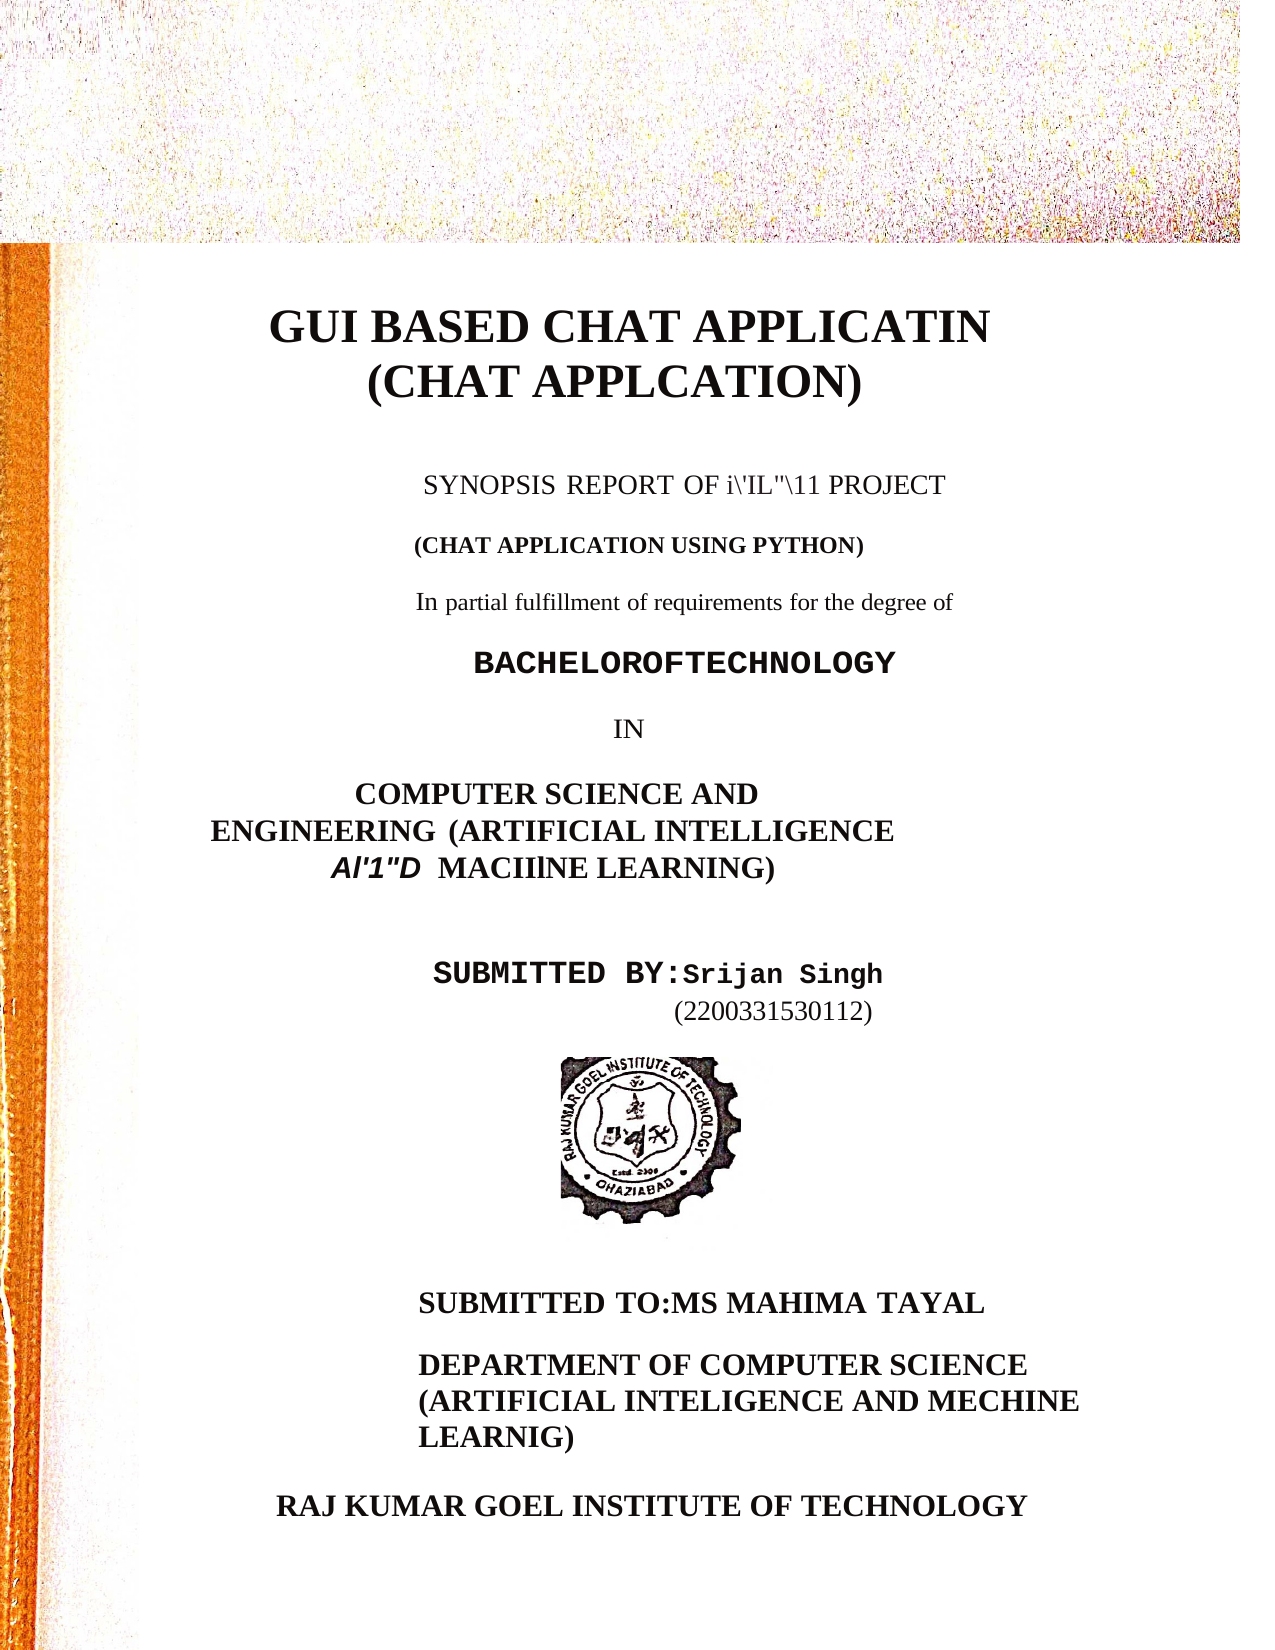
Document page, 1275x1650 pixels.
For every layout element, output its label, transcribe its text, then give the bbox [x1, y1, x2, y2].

text RAJ KUMAR GOEL INSTITUTE OF TECHNOLOGY [272, 1487, 1157, 1523]
title (CHAT APPLCATION) [178, 352, 1157, 408]
text SUBMITTED TO:MS MAHIMA TAYAL [418, 1284, 1157, 1320]
text SYNOPSIS REPORT OF i\'IL"\11 PROJECT [178, 468, 1157, 501]
text IN [178, 712, 928, 744]
text BACHELOROFTECHNOLOGY [178, 647, 1157, 683]
text COMPUTER SCIENCE AND ENGINEERING (ARTIFICIAL INTELLIGENCE Al'1"D MACIIlNE LEARNING) [178, 776, 928, 886]
picture [0, 0, 1240, 1650]
text (2200331530112) [433, 993, 1157, 1028]
text DEPARTMENT OF COMPUTER SCIENCE (ARTIFICIAL INTELIGENCE AND MECHINE LEARNIG) [418, 1347, 1157, 1454]
text SUBMITTED BY:Srijan Singh [433, 957, 1157, 993]
text (CHAT APPLICATION USING PYTHON) [178, 531, 927, 558]
picture [560, 1057, 773, 1251]
title GUI BASED CHAT APPLICATIN [178, 297, 1157, 352]
text In partial fulfillment of requirements for the degree of [178, 586, 1157, 616]
